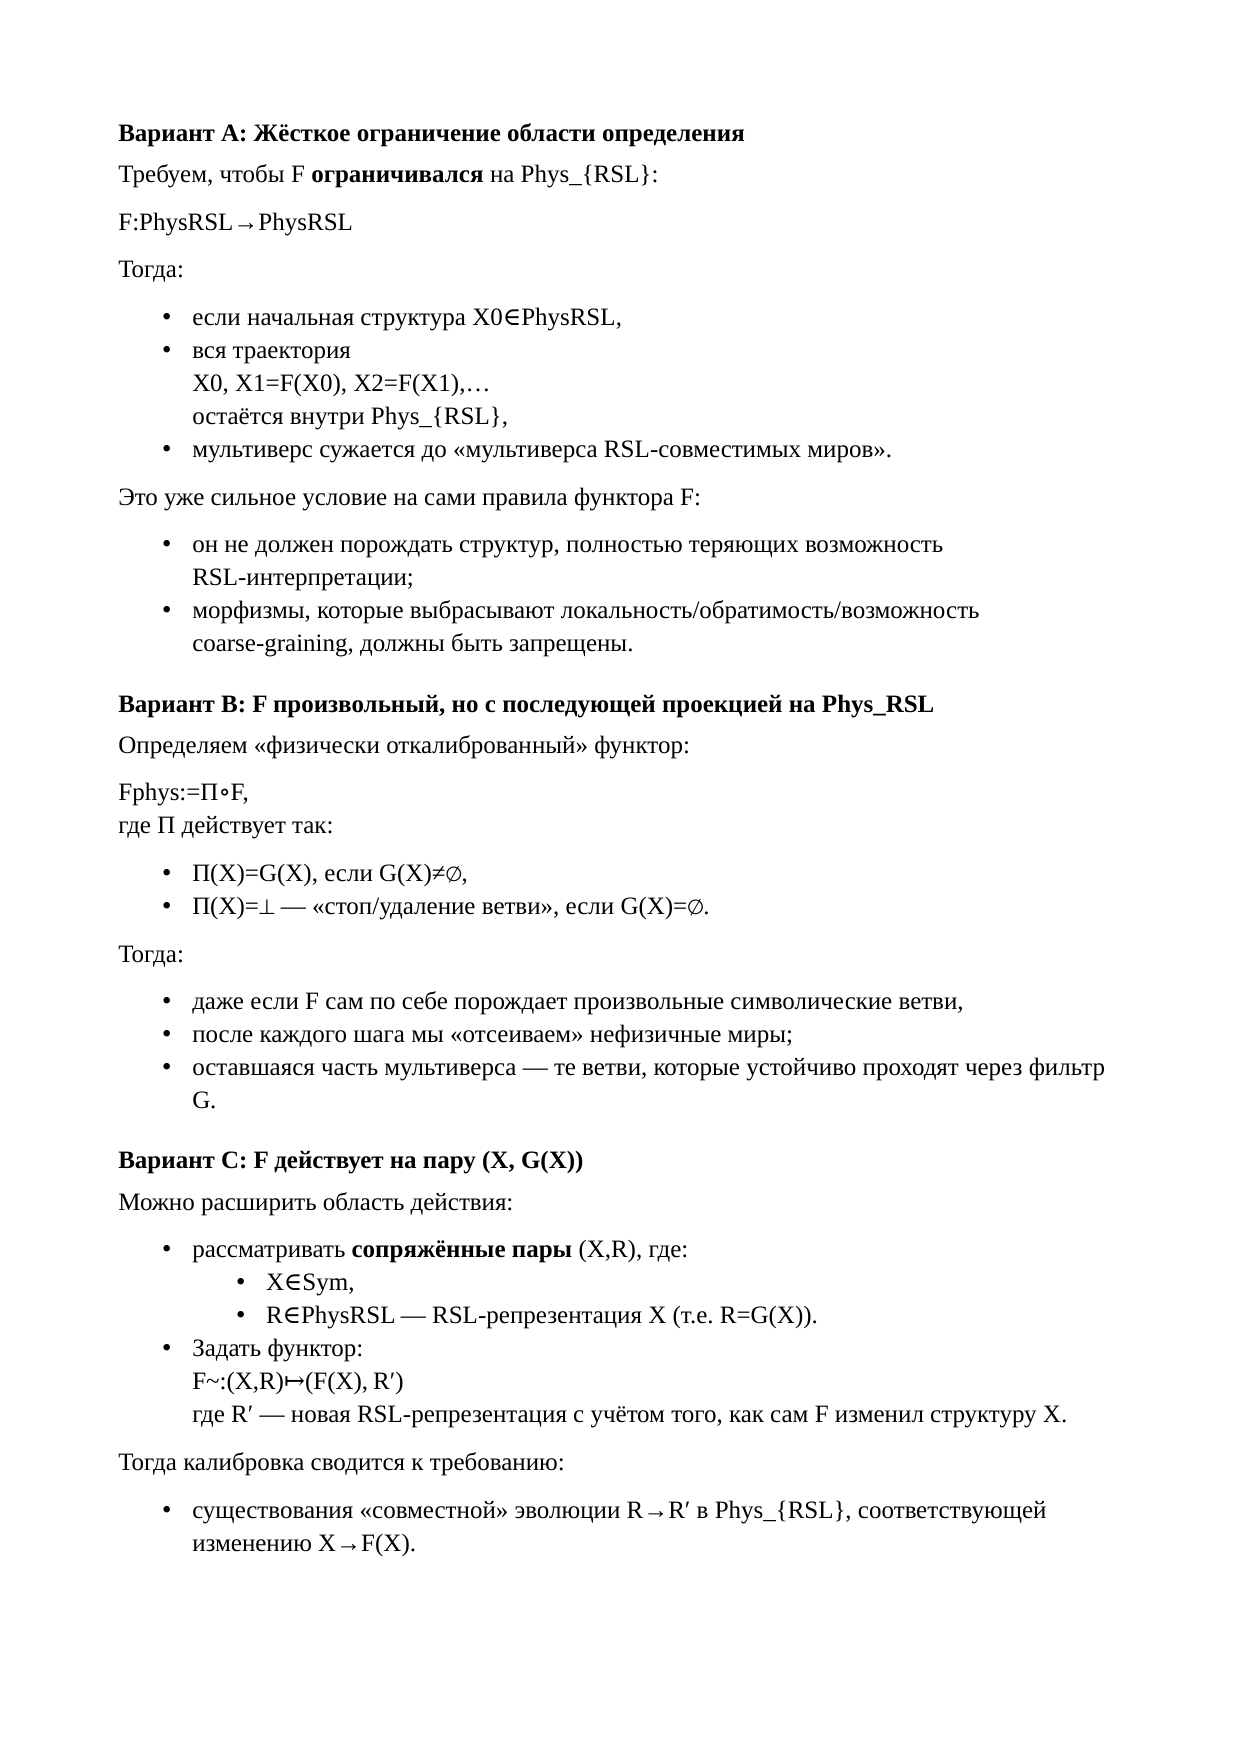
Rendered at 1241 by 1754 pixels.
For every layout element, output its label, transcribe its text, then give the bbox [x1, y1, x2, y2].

text Определяем «физически откалиброванный» функтор: [118, 730, 1122, 759]
text Можно расширить область действия: [118, 1187, 1122, 1216]
list морфизмы, которые выбрасывают локальность/обратимость/возможность coarse‑graining, должны быть запрещены. [162, 596, 1122, 657]
list рассматривать сопряжённые пары (X,R), где: [162, 1234, 1122, 1263]
text Тогда: [118, 254, 1122, 283]
list он не должен порождать структур, полностью теряющих возможность RSL‑интерпретации; [162, 529, 1122, 591]
text Fphys:=Π∘F, где Π действует так: [118, 777, 1122, 839]
text Тогда: [118, 939, 1122, 967]
text Тогда калибровка сводится к требованию: [118, 1447, 1122, 1476]
text Требуем, чтобы F ограничивался на Phys_{RSL}: [118, 159, 1122, 188]
list оставшаяся часть мультиверса — те ветви, которые устойчиво проходят через фильтр G. [162, 1052, 1122, 1114]
list мультиверс сужается до «мультиверса RSL‑совместимых миров». [162, 434, 1122, 463]
subtitle Вариант C: F действует на пару (X, G(X)) [118, 1146, 1122, 1174]
list X∈Sym, [236, 1267, 1122, 1296]
list Π(X)=⊥ — «стоп/удаление ветви», если G(X)=∅. [162, 891, 1122, 920]
list существования «совместной» эволюции R→R′ в Phys_{RSL}, соответствующей изменению X→F(X). [162, 1495, 1122, 1556]
subtitle Вариант A: Жёсткое ограничение области определения [118, 118, 1122, 147]
subtitle Вариант B: F произвольный, но с последующей проекцией на Phys_RSL [118, 689, 1122, 717]
text F:PhysRSL→PhysRSL [118, 207, 1122, 236]
list Π(X)=G(X), если G(X)≠∅, [162, 858, 1122, 887]
list даже если F сам по себе порождает произвольные символические ветви, [162, 986, 1122, 1015]
list вся траектория X0, X1=F(X0), X2=F(X1),… остаётся внутри Phys_{RSL}, [162, 335, 1122, 430]
list R∈PhysRSL — RSL‑репрезентация X (т.е. R=G(X)). [236, 1300, 1122, 1329]
list если начальная структура X0∈PhysRSL, [162, 302, 1122, 331]
list после каждого шага мы «отсеиваем» нефизичные миры; [162, 1019, 1122, 1048]
list Задать функтор: F~:(X,R)↦(F(X), R′) где R′ — новая RSL‑репрезентация с учётом того, как сам F изменил структуру X. [162, 1333, 1122, 1428]
text Это уже сильное условие на сами правила функтора F: [118, 482, 1122, 511]
